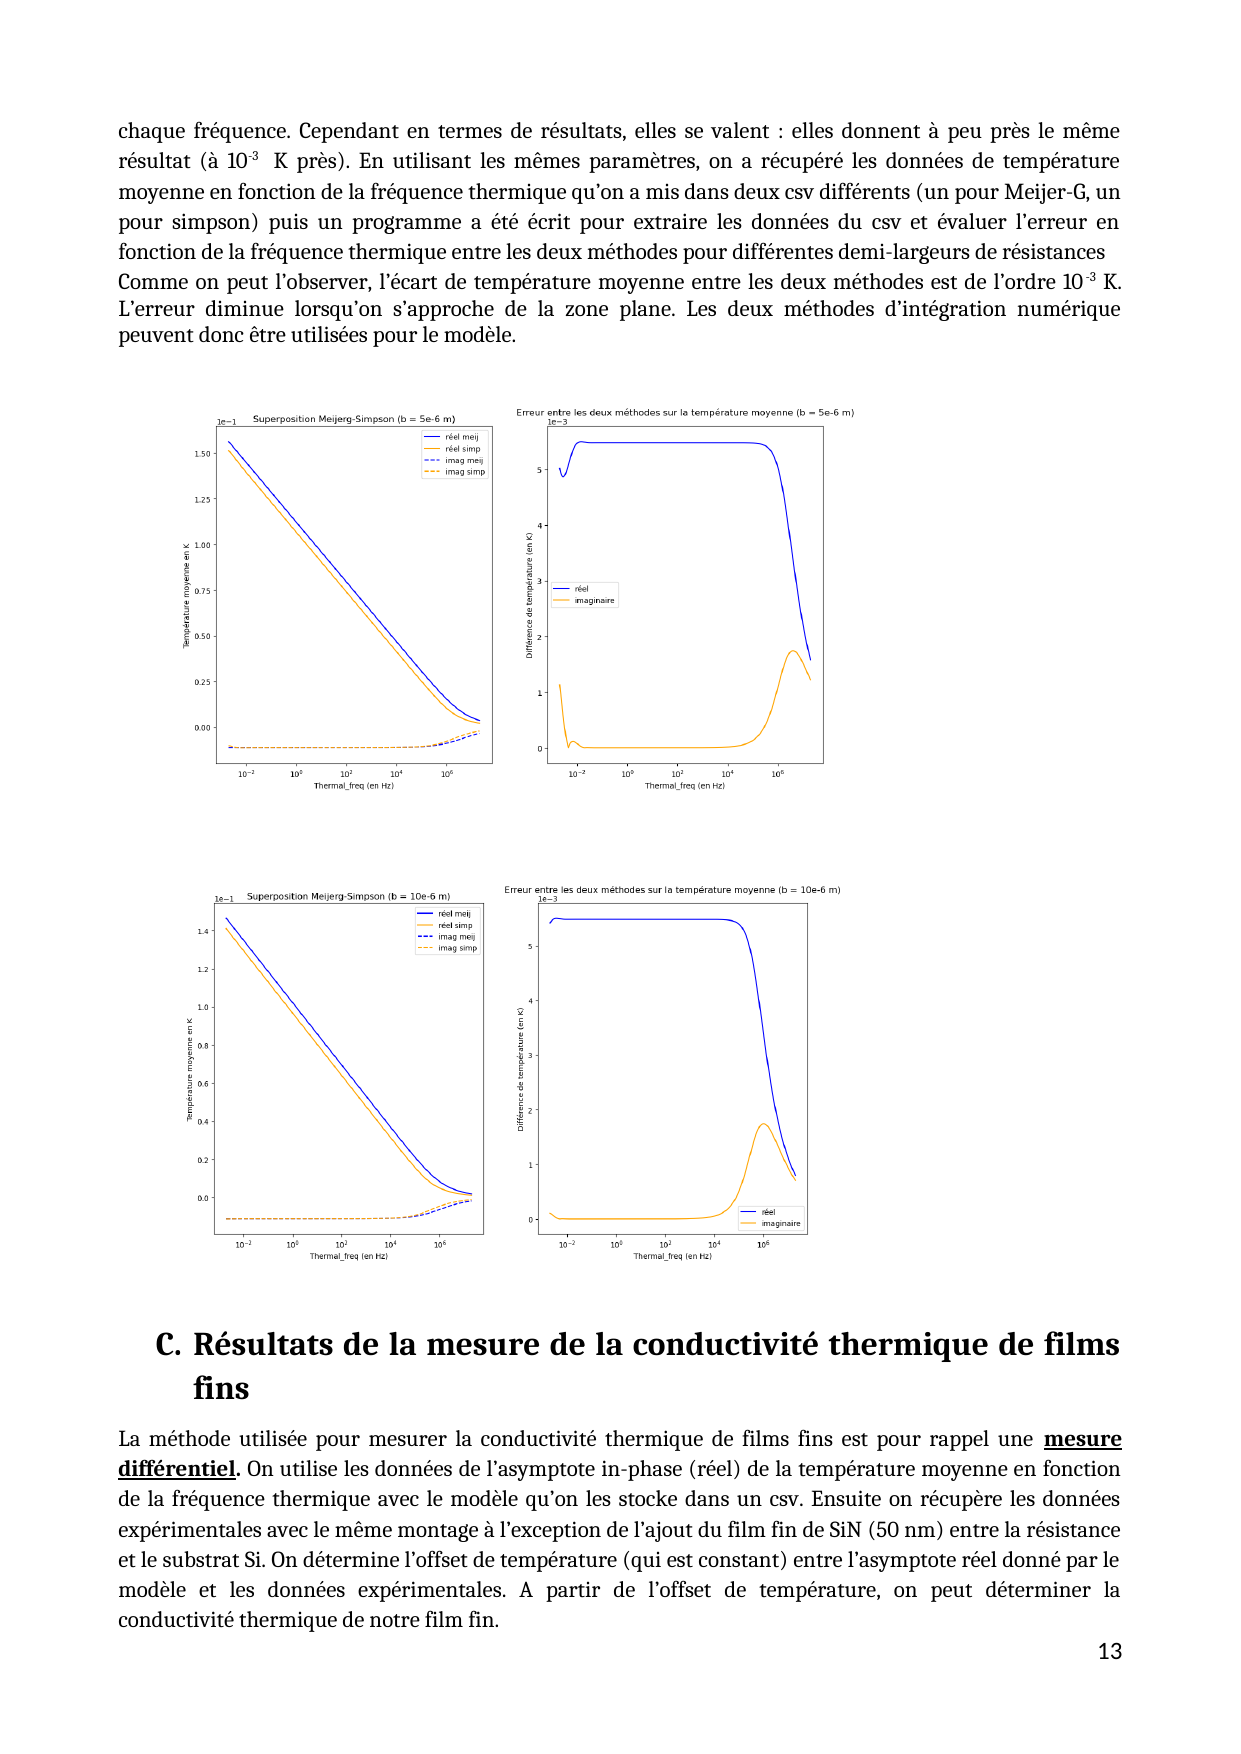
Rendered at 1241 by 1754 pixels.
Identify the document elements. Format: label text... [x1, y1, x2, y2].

text La méthode utilisée pour mesurer la conductivité thermique de films fins est pour rappel une mesure différentiel. On utilise les données de l’asymptote in-phase (réel) de la température moyenne en fonction de la fréquence thermique avec le modèle qu’on les stocke dans un csv. Ensuite on récupère les données expérimentales avec le même montage à l’exception de l’ajout du film fin de SiN (50 nm) entre la résistance et le substrat Si. On détermine l’offset de température (qui est constant) entre l’asymptote réel donné par le modèle et les données expérimentales. A partir de l’offset de température, on peut déterminer la conductivité thermique de notre film fin. [118, 1426, 1122, 1633]
picture [118, 852, 884, 1281]
text chaque fréquence. Cependant en termes de résultats, elles se valent : elles donnent à peu près le même résultat (à 10-3 K près). En utilisant les mêmes paramètres, on a récupéré les données de température moyenne en fonction de la fréquence thermique qu’on a mis dans deux csv différents (un pour Meijer-G, un pour simpson) puis un programme a été écrit pour extraire les données du csv et évaluer l’erreur en fonction de la fréquence thermique entre les deux méthodes pour différentes demi-largeurs de résistances [118, 118, 1122, 265]
picture [118, 374, 901, 811]
subtitle Résultats de la mesure de la conductivité thermique de films fins [156, 1325, 1122, 1408]
text Comme on peut l’observer, l’écart de température moyenne entre les deux méthodes est de l’ordre 10-3 K. L’erreur diminue lorsqu’on s’approche de la zone plane. Les deux méthodes d’intégration numérique peuvent donc être utilisées pour le modèle. [118, 269, 1122, 348]
